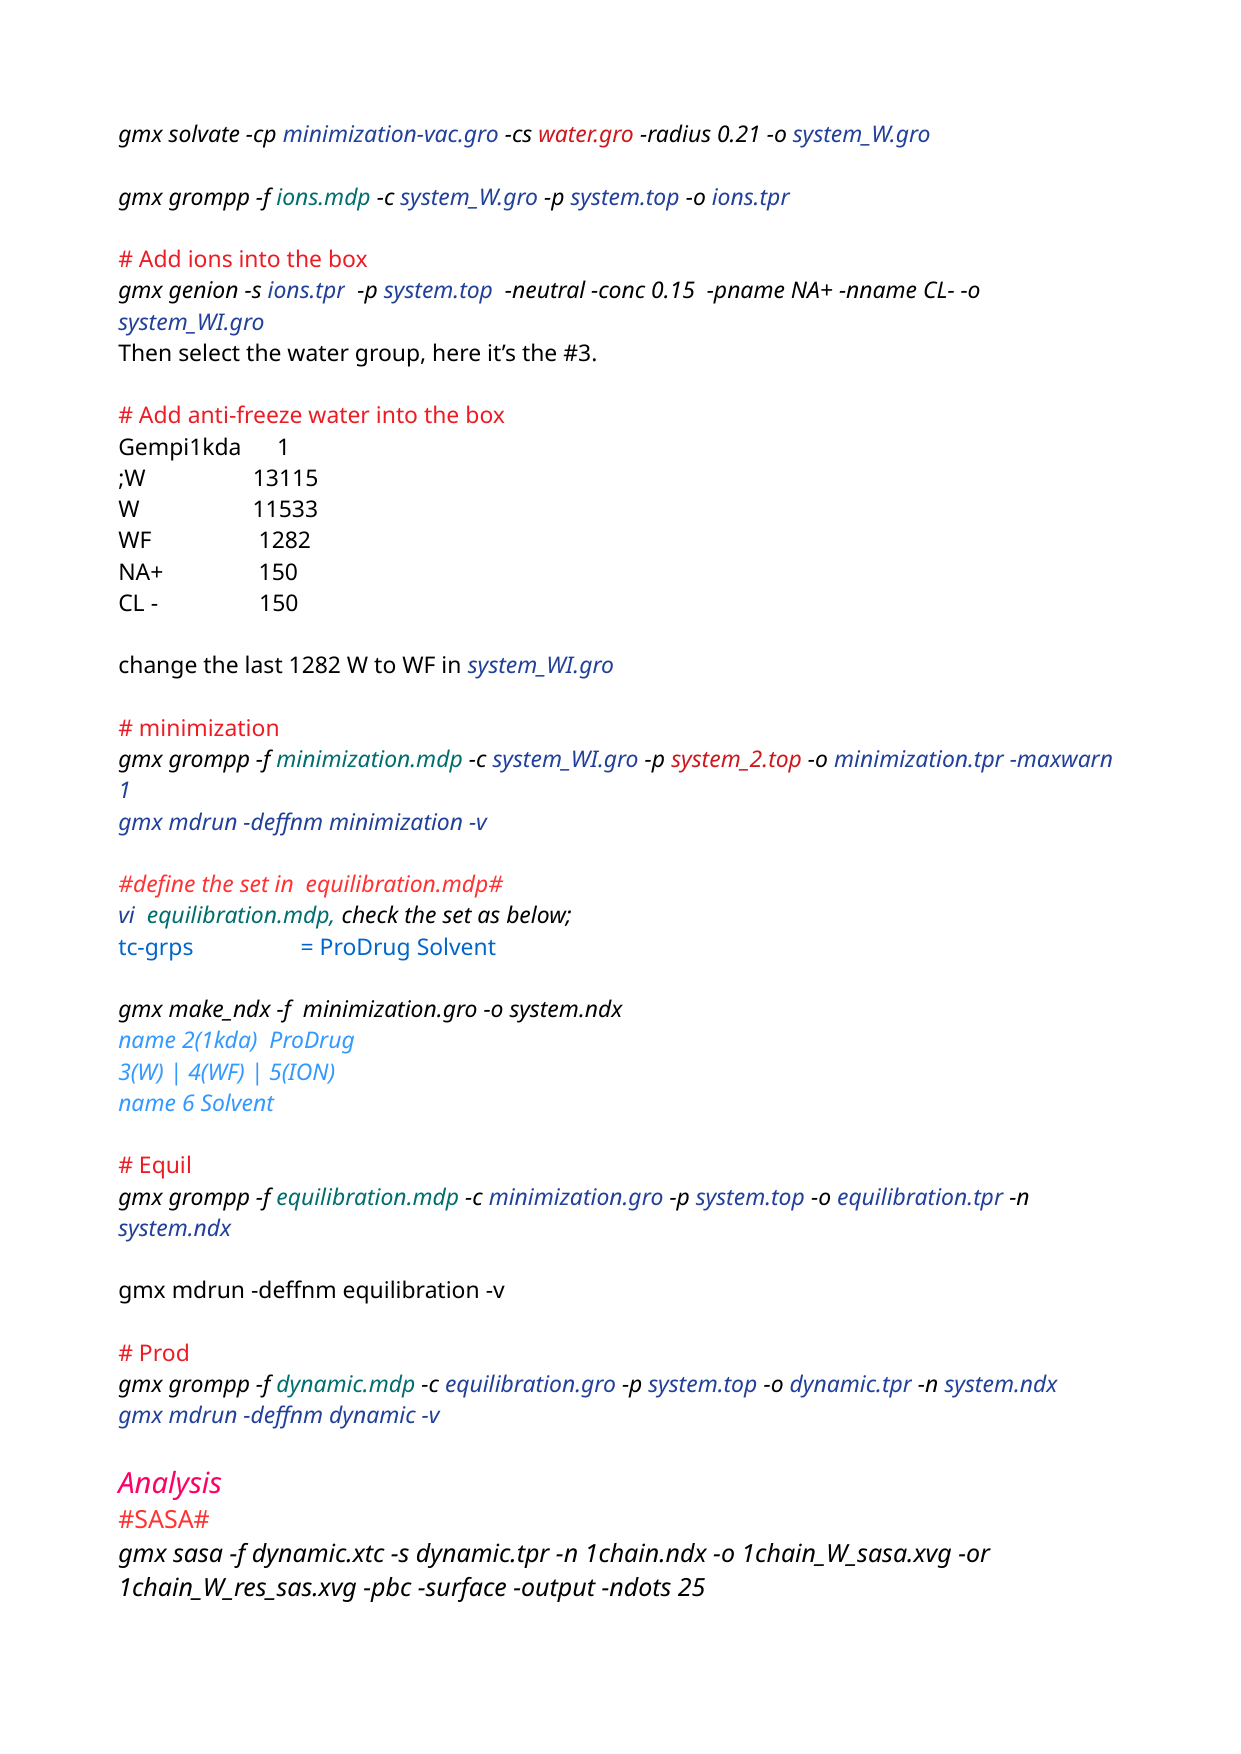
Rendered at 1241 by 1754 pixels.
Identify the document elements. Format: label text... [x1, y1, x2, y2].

text #define the set in equilibration.mdp# [118, 868, 1122, 899]
text gmx genion -s ions.tpr -p system.top -neutral -conc 0.15 -pname NA+ -nname CL- -o system_WI.gro [118, 274, 1122, 337]
text gmx grompp -f dynamic.mdp -c equilibration.gro -p system.top -o dynamic.tpr -n system.ndx [118, 1368, 1122, 1399]
text gmx mdrun -deffnm minimization -v [118, 806, 1122, 837]
text gmx solvate -cp minimization-vac.gro -cs water.gro -radius 0.21 -o system_W.gro [118, 118, 1122, 149]
text #SASA# [118, 1502, 1122, 1536]
text NA+ 150 [118, 556, 1122, 587]
text W 11533 [118, 493, 1122, 524]
text WF 1282 [118, 524, 1122, 556]
text gmx grompp -f ions.mdp -c system_W.gro -p system.top -o ions.tpr [118, 181, 1122, 212]
text gmx make_ndx -f minimization.gro -o system.ndx [118, 993, 1122, 1024]
text CL - 150 [118, 587, 1122, 618]
text 3(W) | 4(WF) | 5(ION) [118, 1056, 1122, 1087]
text gmx mdrun -deffnm equilibration -v [118, 1274, 1122, 1306]
text name 2(1kda) ProDrug [118, 1024, 1122, 1056]
text # Add ions into the box [118, 243, 1122, 274]
text gmx mdrun -deffnm dynamic -v [118, 1399, 1122, 1431]
text # Equil [118, 1149, 1122, 1181]
text change the last 1282 W to WF in system_WI.gro [118, 649, 1122, 681]
text # Add anti-freeze water into the box [118, 399, 1122, 431]
text gmx sasa -f dynamic.xtc -s dynamic.tpr -n 1chain.ndx -o 1chain_W_sasa.xvg -or 1chain_W_res_sas.xvg -pbc -surface -output -ndots 25 [118, 1536, 1122, 1604]
text gmx grompp -f minimization.mdp -c system_WI.gro -p system_2.top -o minimization.tpr -maxwarn 1 [118, 743, 1122, 806]
text Analysis [118, 1462, 1122, 1502]
text # minimization [118, 712, 1122, 743]
text Gempi1kda 1 [118, 431, 1122, 462]
text vi equilibration.mdp, check the set as below; [118, 899, 1122, 931]
text name 6 Solvent [118, 1087, 1122, 1118]
text Then select the water group, here it’s the #3. [118, 337, 1122, 368]
text ;W 13115 [118, 462, 1122, 493]
text gmx grompp -f equilibration.mdp -c minimization.gro -p system.top -o equilibration.tpr -n system.ndx [118, 1181, 1122, 1243]
text # Prod [118, 1337, 1122, 1368]
text tc-grps = ProDrug Solvent [118, 931, 1122, 962]
